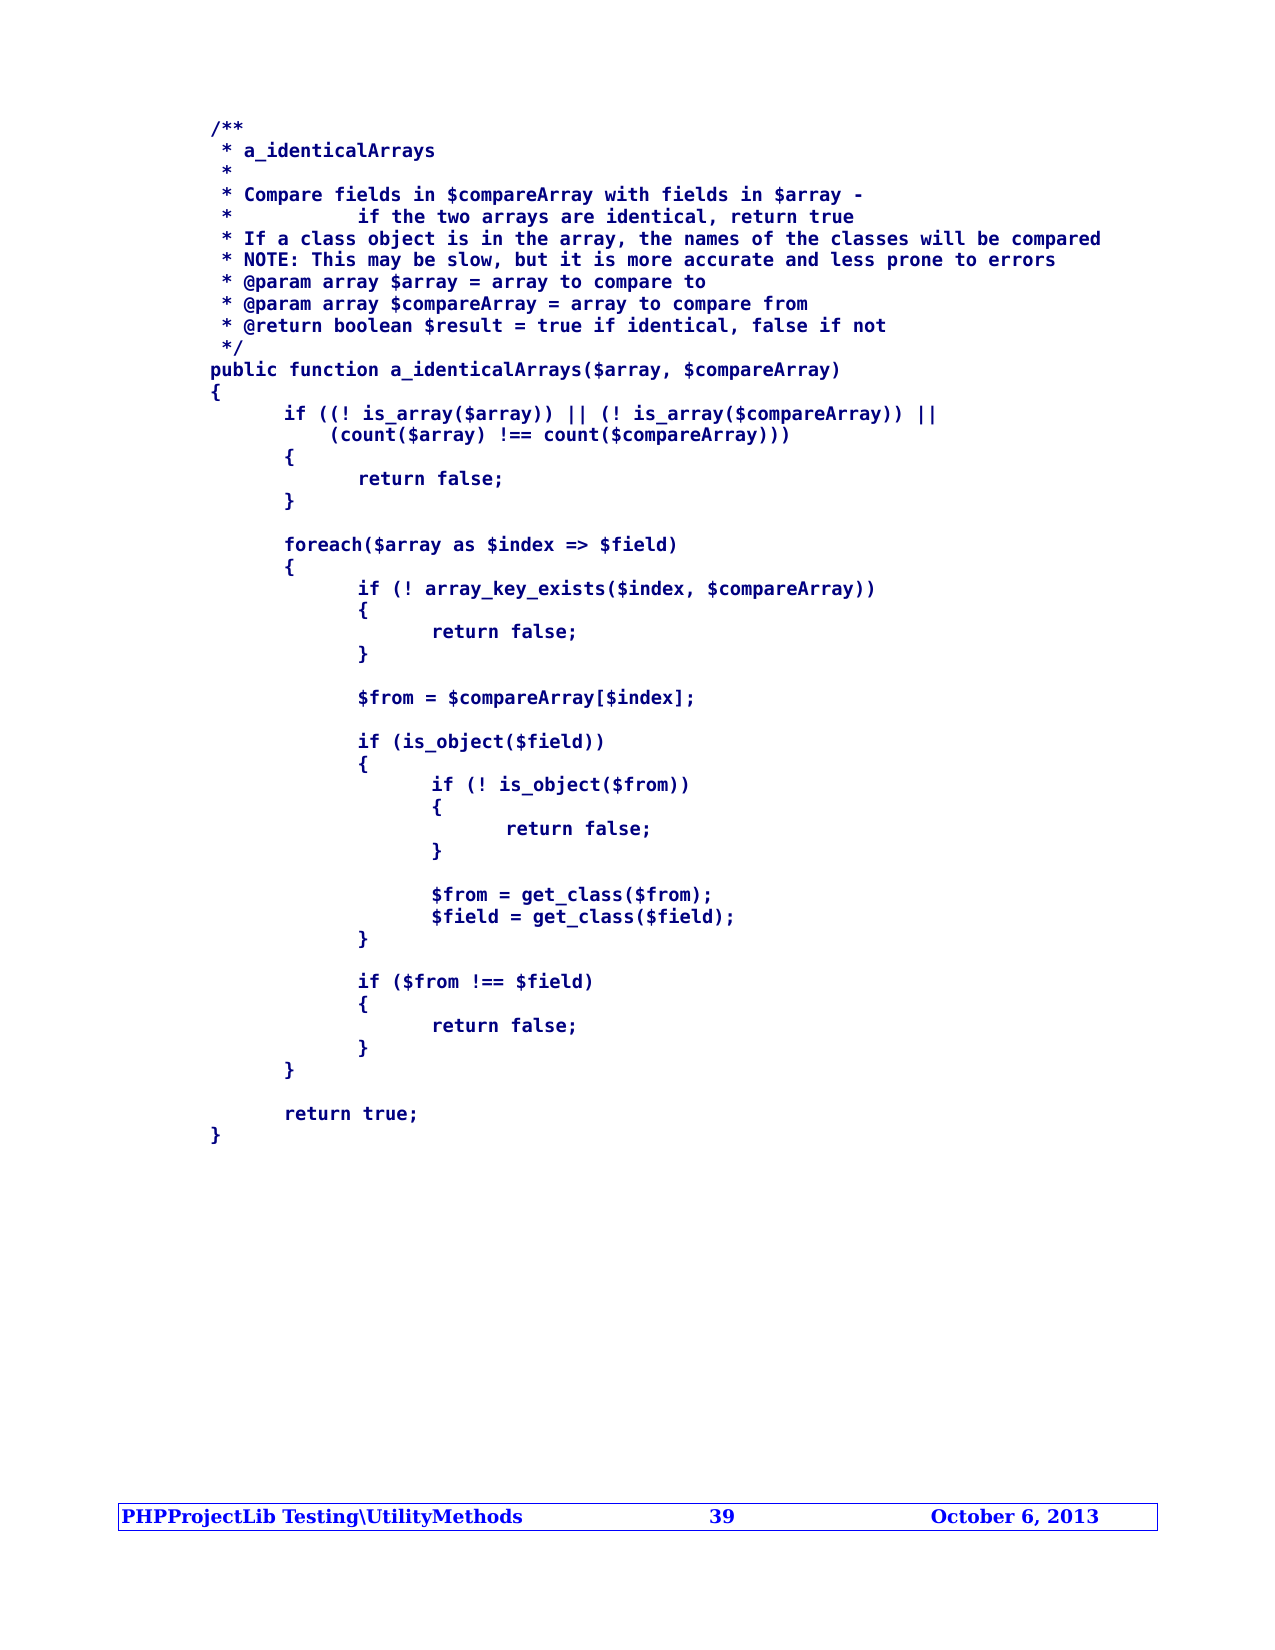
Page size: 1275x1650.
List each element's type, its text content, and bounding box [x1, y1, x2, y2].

list $from = get_class($from); [136, 884, 1157, 906]
list $field = get_class($field); [136, 906, 1157, 927]
list if ($from !== $field) [136, 971, 1157, 993]
list } [136, 490, 1157, 512]
list (count($array) !== count($compareArray))) [136, 424, 1157, 446]
list } [136, 1037, 1157, 1059]
list { [136, 556, 1157, 577]
list if (is_object($field)) [136, 731, 1157, 752]
list * [136, 162, 1157, 184]
list } [136, 927, 1157, 949]
list if (! array_key_exists($index, $compareArray)) [136, 577, 1157, 599]
list if ((! is_array($array)) || (! is_array($compareArray)) || [136, 402, 1157, 424]
list * @param array $compareArray = array to compare from [136, 293, 1157, 315]
list */ [136, 337, 1157, 359]
list return false; [136, 621, 1157, 643]
list { [136, 752, 1157, 774]
list public function a_identicalArrays($array, $compareArray) [136, 359, 1157, 381]
list return true; [136, 1102, 1157, 1124]
list * if the two arrays are identical, return true [136, 206, 1157, 227]
list * If a class object is in the array, the names of the classes will be compared [136, 227, 1157, 249]
list * NOTE: This may be slow, but it is more accurate and less prone to errors [136, 249, 1157, 271]
list } [136, 643, 1157, 665]
list foreach($array as $index => $field) [136, 534, 1157, 556]
list } [136, 1124, 1157, 1146]
list } [136, 1059, 1157, 1081]
list { [136, 446, 1157, 468]
list * Compare fields in $compareArray with fields in $array - [136, 184, 1157, 206]
list * @return boolean $result = true if identical, false if not [136, 315, 1157, 337]
list } [136, 840, 1157, 862]
list /** [136, 118, 1157, 140]
list { [136, 796, 1157, 818]
list * a_identicalArrays [136, 140, 1157, 162]
list { [136, 993, 1157, 1015]
list { [136, 599, 1157, 621]
list if (! is_object($from)) [136, 774, 1157, 796]
list return false; [136, 468, 1157, 490]
list { [136, 381, 1157, 402]
list return false; [136, 1015, 1157, 1037]
list $from = $compareArray[$index]; [136, 687, 1157, 709]
list * @param array $array = array to compare to [136, 271, 1157, 293]
list return false; [136, 818, 1157, 840]
